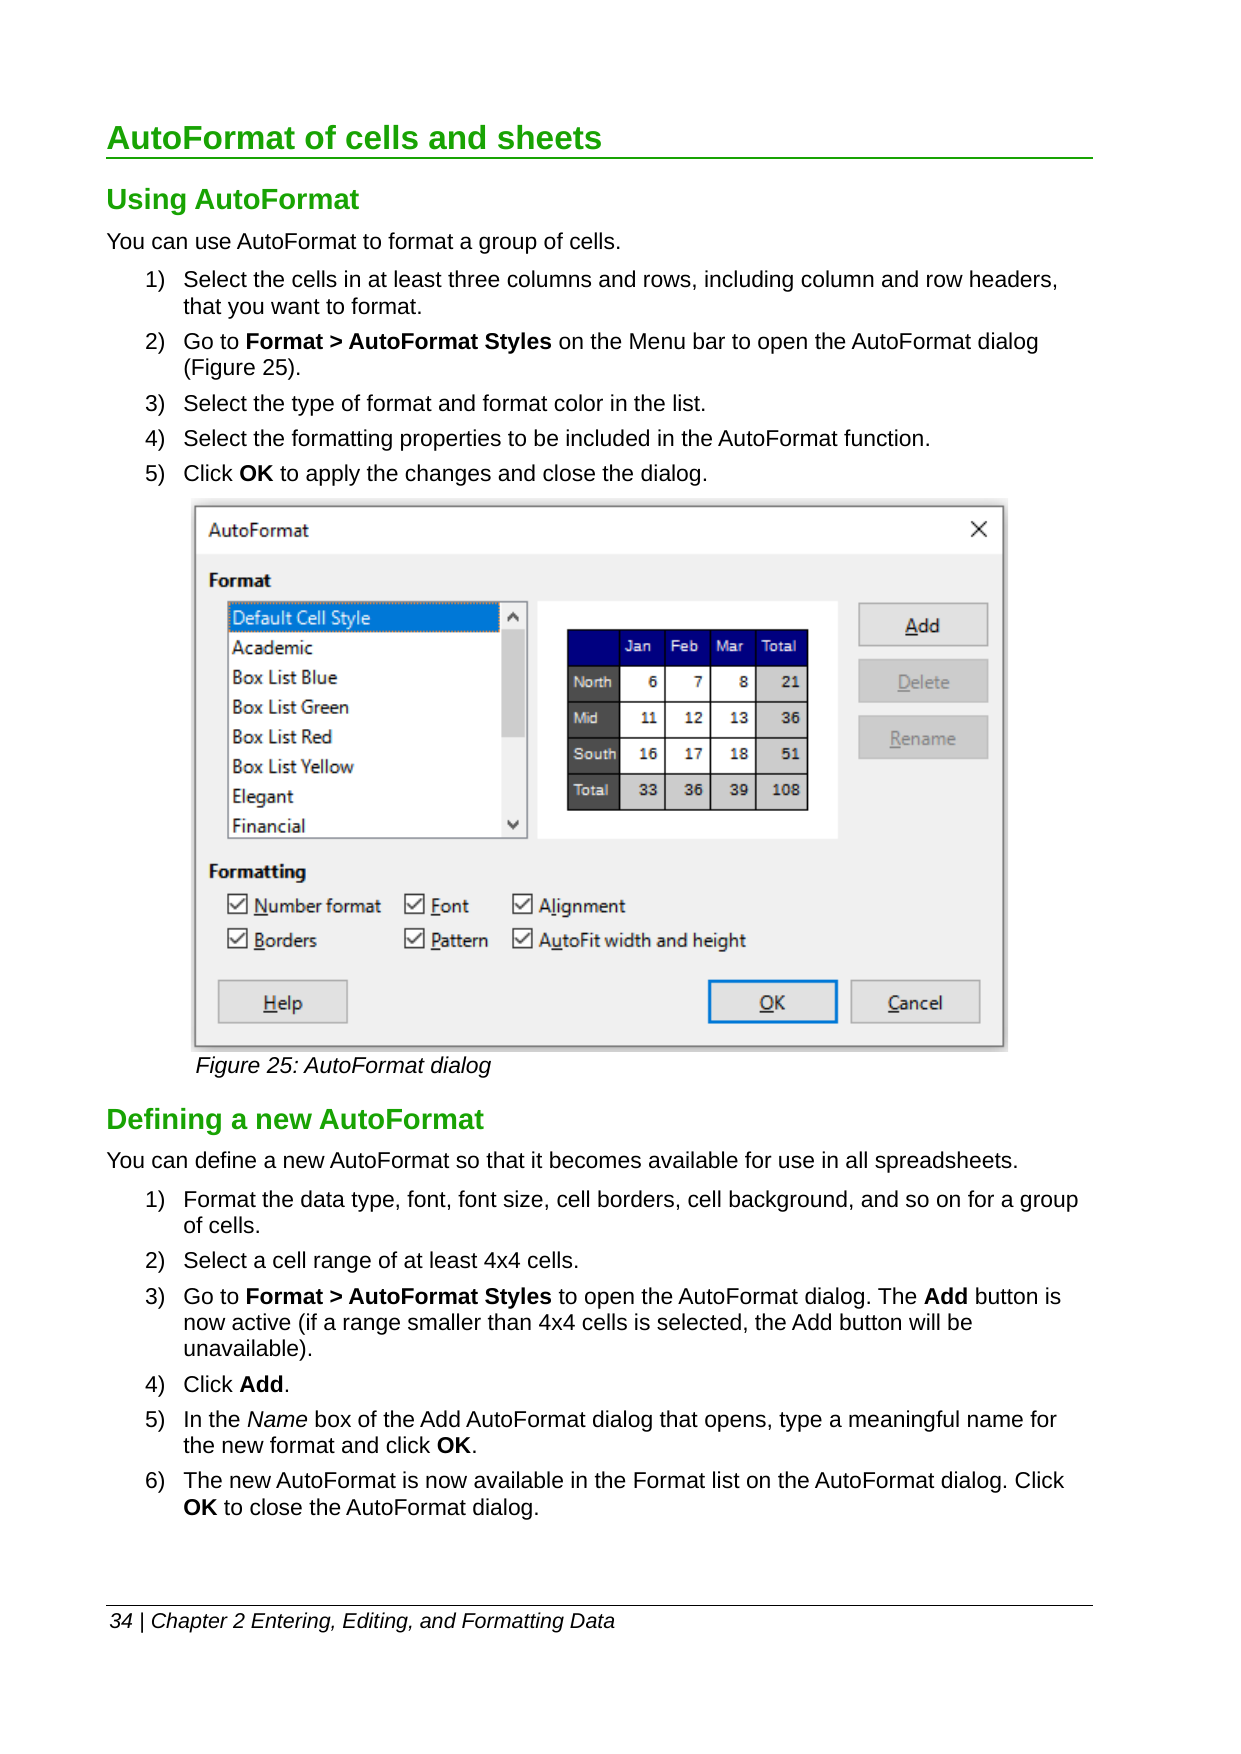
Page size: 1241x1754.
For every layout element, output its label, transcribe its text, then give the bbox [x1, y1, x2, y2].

list Click Add. [165, 1371, 1093, 1397]
list Select the type of format and format color in the list. [165, 389, 1093, 416]
subtitle Defining a new AutoFormat [106, 1102, 1093, 1135]
list Format the data type, font, font size, cell borders, cell background, and so on for a group of cells. [165, 1186, 1093, 1238]
text You can use AutoFormat to format a group of cells. [106, 228, 1093, 254]
text You can define a new AutoFormat so that it becomes available for use in all spreadsheets. [106, 1147, 1093, 1173]
text Figure 25: AutoFormat dialog [195, 1052, 1004, 1078]
list Select a cell range of at least 4x4 cells. [165, 1247, 1093, 1274]
list Click OK to apply the changes and close the dialog. [165, 460, 1093, 486]
list The new AutoFormat is now available in the Format list on the AutoFormat dialog. Click OK to close the AutoFormat dialog. [165, 1467, 1093, 1520]
list Go to Format > AutoFormat Styles on the Menu bar to open the AutoFormat dialog (Figure 25). [165, 328, 1093, 381]
list Select the formatting properties to be included in the AutoFormat function. [165, 425, 1093, 451]
list Go to Format > AutoFormat Styles to open the AutoFormat dialog. The Add button is now active (if a range smaller than 4x4 cells is selected, the Add button will be unavailable). [165, 1283, 1093, 1362]
subtitle Using AutoFormat [106, 182, 1093, 216]
picture [190, 498, 1009, 1052]
list In the Name box of the Add AutoFormat dialog that opens, type a meaningful name for the new format and click OK. [165, 1406, 1093, 1458]
subtitle AutoFormat of cells and sheets [106, 118, 1093, 157]
list Select the cells in at least three columns and rows, including column and row headers, that you want to format. [165, 266, 1093, 319]
